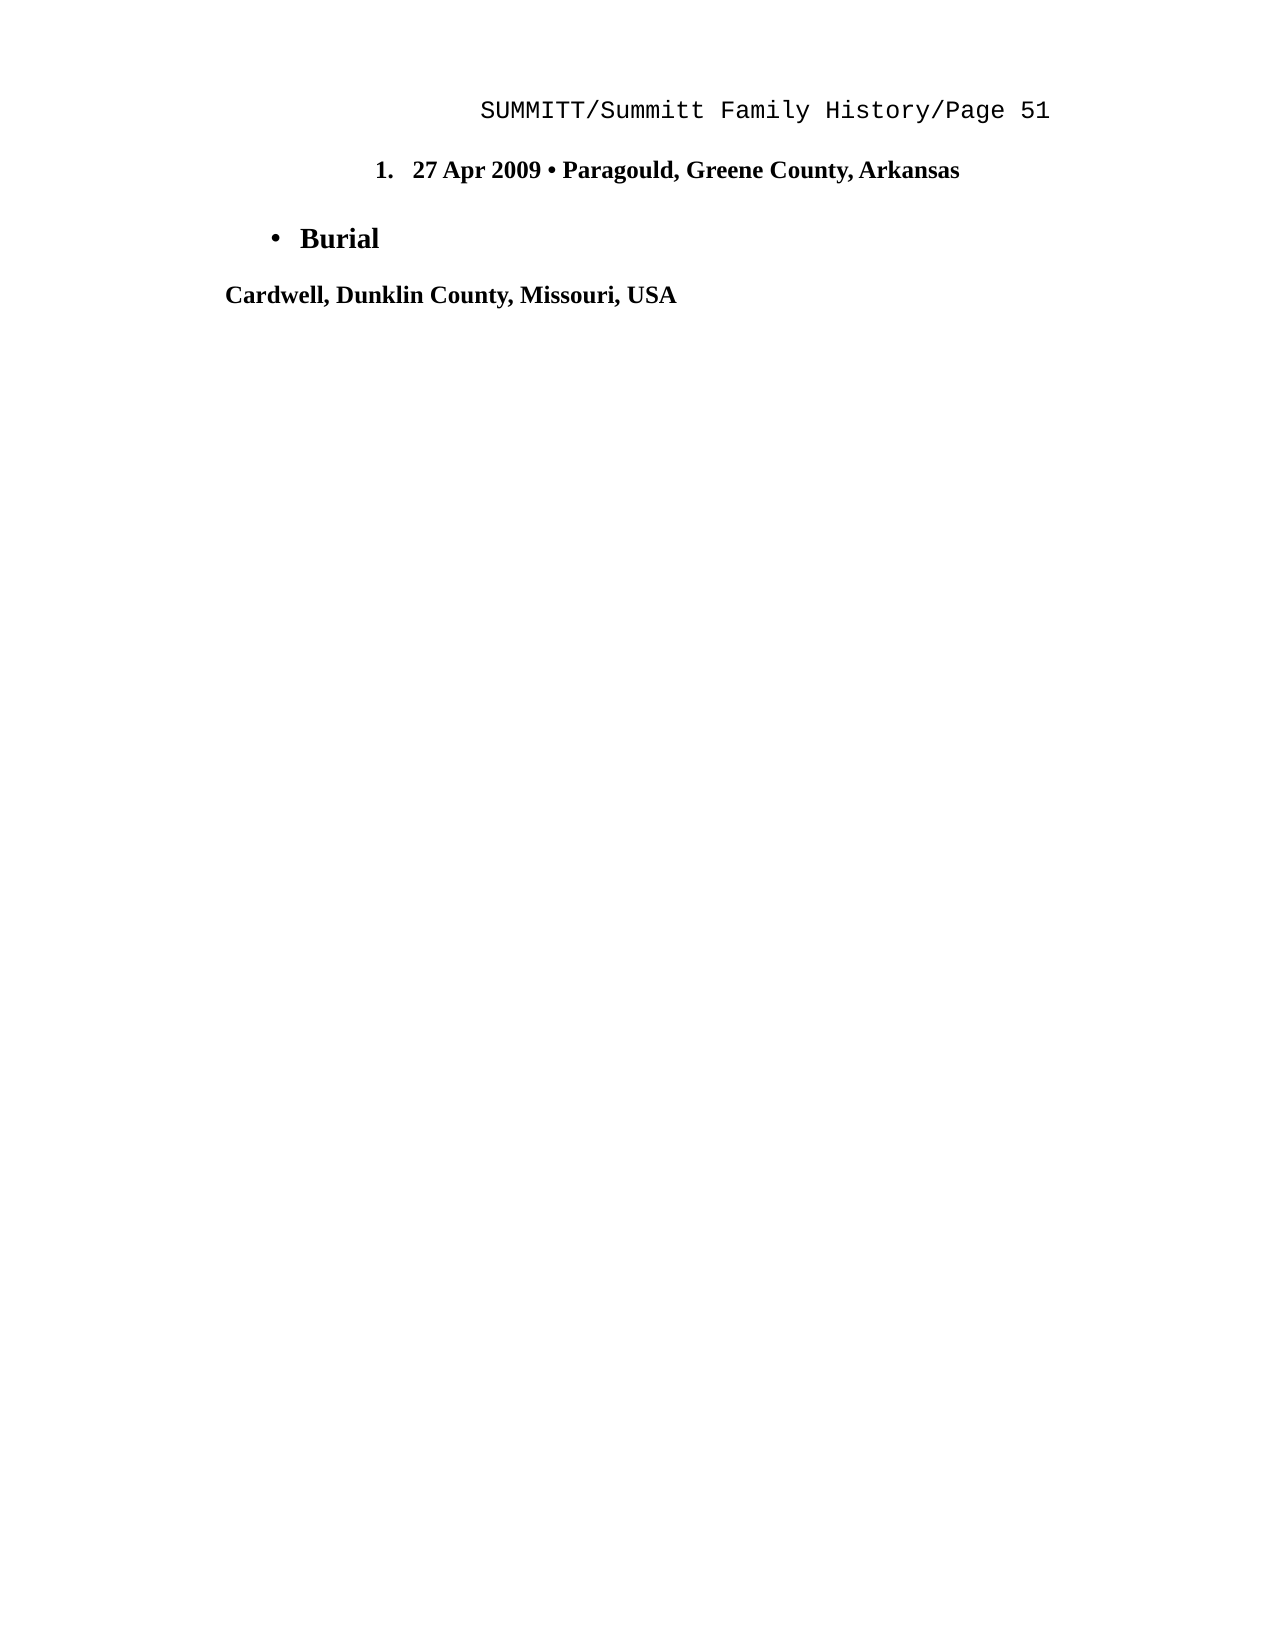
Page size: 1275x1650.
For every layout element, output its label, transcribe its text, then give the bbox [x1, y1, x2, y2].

subtitle Burial [271, 222, 1050, 255]
subtitle Cardwell, Dunklin County, Missouri, USA [225, 280, 1050, 309]
subtitle 27 Apr 2009 • Paragould, Greene County, Arkansas [375, 155, 1050, 184]
